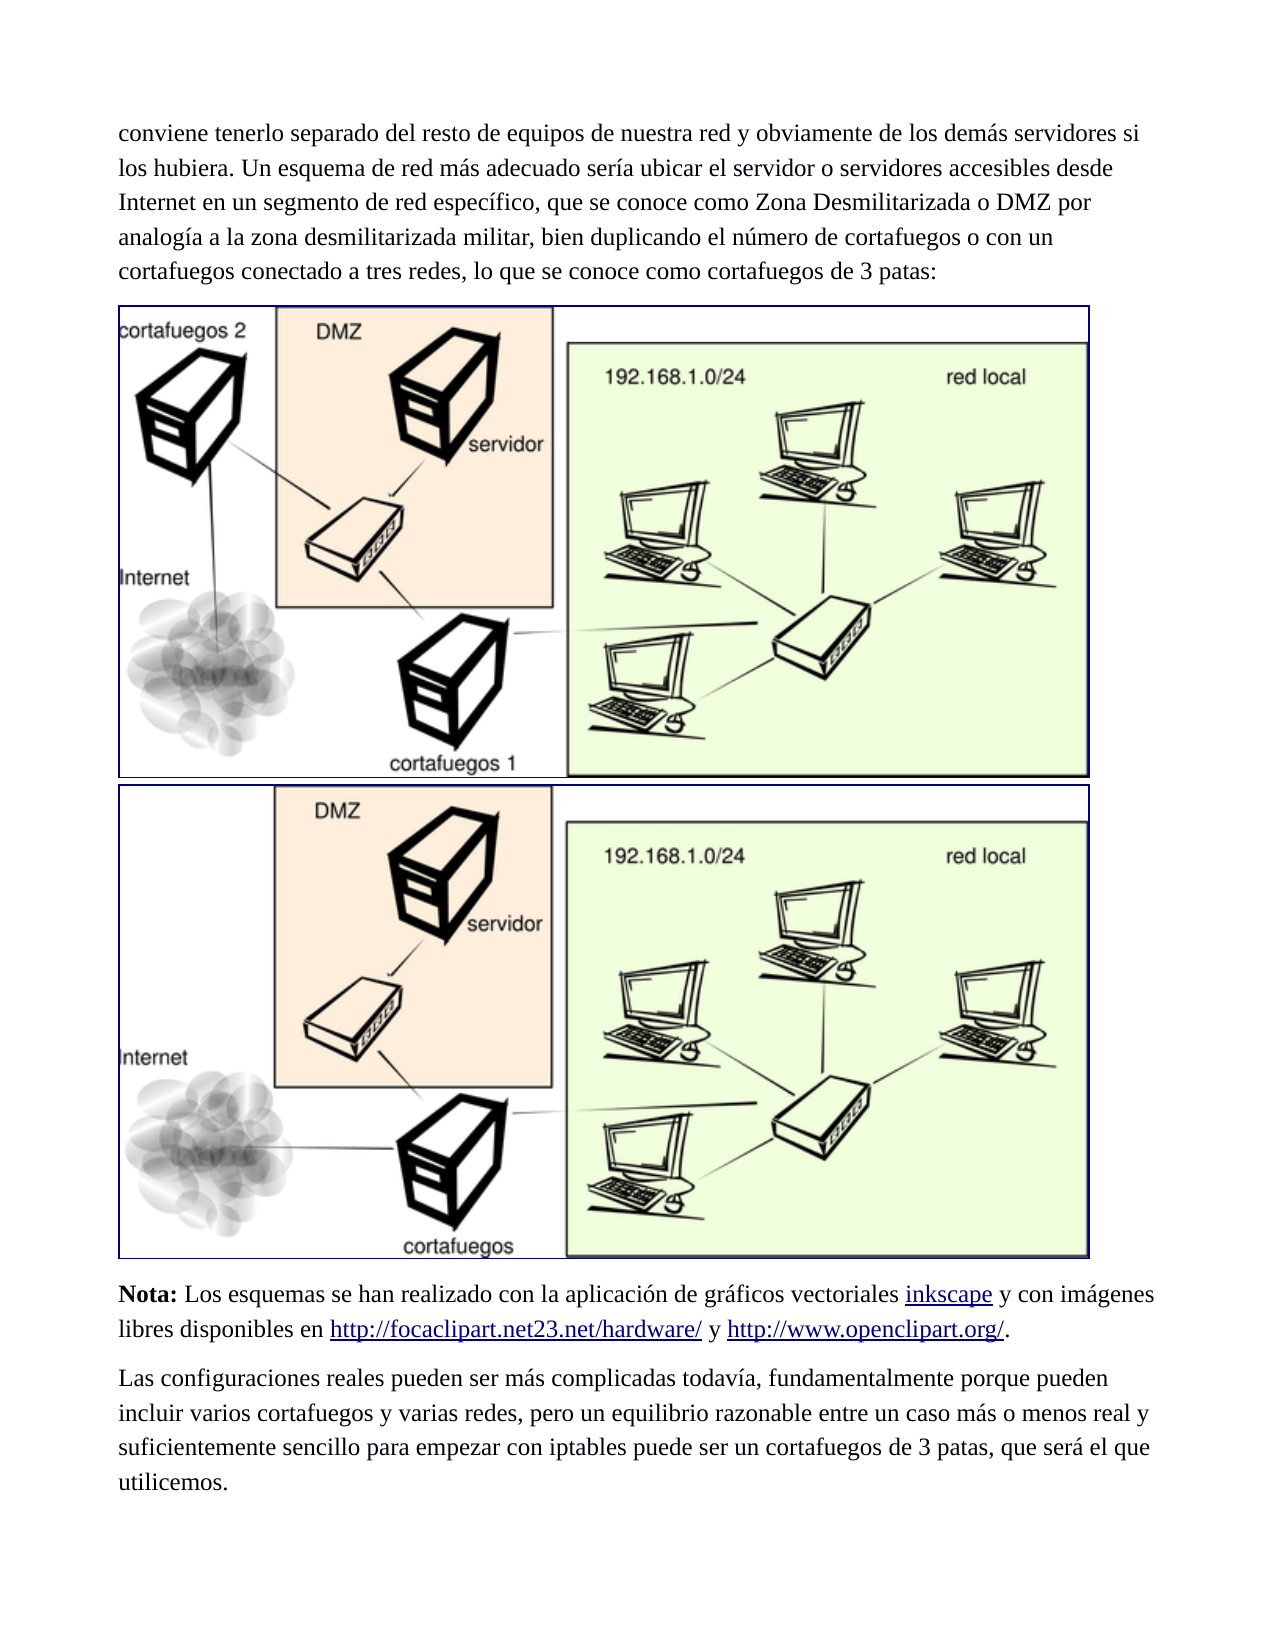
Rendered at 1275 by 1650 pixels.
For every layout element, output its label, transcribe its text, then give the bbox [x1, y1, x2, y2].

text conviene tenerlo separado del resto de equipos de nuestra red y obviamente de los demás servidores si los hubiera. Un esquema de red más adecuado sería ubicar el servidor o servidores accesibles desde Internet en un segmento de red específico, que se conoce como Zona Desmilitarizada o DMZ por analogía a la zona desmilitarizada militar, bien duplicando el número de cortafuegos o con un cortafuegos conectado a tres redes, lo que se conoce como cortafuegos de 3 patas: [118, 118, 1157, 285]
text Nota: Los esquemas se han realizado con la aplicación de gráficos vectoriales inkscape y con imágenes libres disponibles en http://focaclipart.net23.net/hardware/ y http://www.openclipart.org/. [118, 1279, 1157, 1343]
text Las configuraciones reales pueden ser más complicadas todavía, fundamentalmente porque pueden incluir varios cortafuegos y varias redes, pero un equilibrio razonable entre un caso más o menos real y suficientemente sencillo para empezar con iptables puede ser un cortafuegos de 3 patas, que será el que utilicemos. [118, 1363, 1157, 1495]
picture [120, 786, 1088, 1258]
picture [120, 307, 1088, 777]
